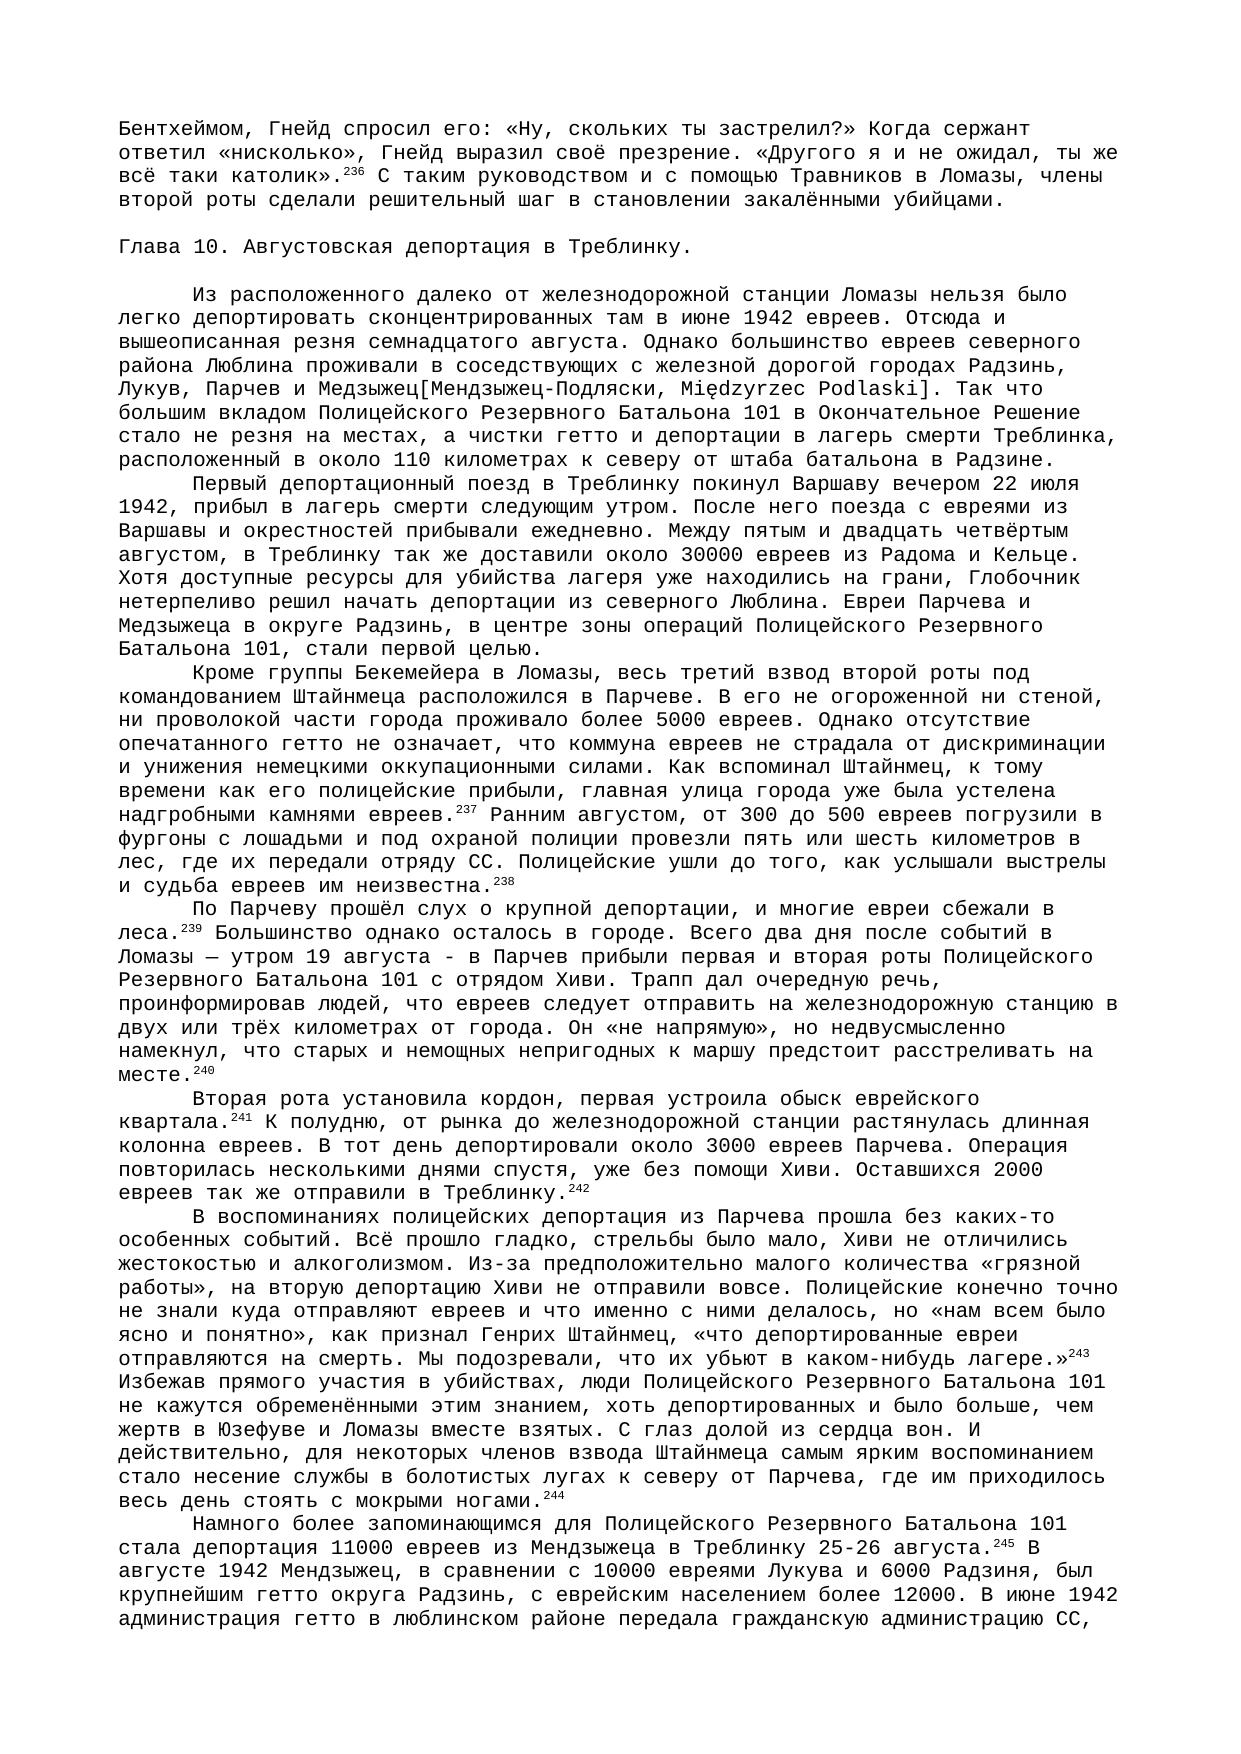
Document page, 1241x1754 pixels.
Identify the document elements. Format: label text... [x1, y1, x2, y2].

text Кроме группы Бекемейера в Ломазы, весь третий взвод второй роты под командованием Штайнмеца расположился в Парчеве. В его не огороженной ни стеной, ни проволокой части города проживало более 5000 евреев. Однако отсутствие опечатанного гетто не означает, что коммуна евреев не страдала от дискриминации и унижения немецкими оккупационными силами. Как вспоминал Штайнмец, к тому времени как его полицейские прибыли, главная улица города уже была устелена надгробными камнями евреев. Ранним августом, от 300 до 500 евреев погрузили в фургоны с лошадьми и под охраной полиции провезли пять или шесть километров в лес, где их передали отряду СС. Полицейские ушли до того, как услышали выстрелы и судьба евреев им неизвестна. [118, 662, 1122, 898]
text Бентхеймом, Гнейд спросил его: «Ну, скольких ты застрелил?» Когда сержант ответил «нисколько», Гнейд выразил своё презрение. «Другого я и не ожидал, ты же всё таки католик». С таким руководством и с помощью Травников в Ломазы, члены второй роты сделали решительный шаг в становлении закалёнными убийцами. [118, 118, 1122, 213]
text По Парчеву прошёл слух о крупной депортации, и многие евреи сбежали в леса. Большинство однако осталось в городе. Всего два дня после событий в Ломазы — утром 19 августа - в Парчев прибыли первая и вторая роты Полицейского Резервного Батальона 101 с отрядом Хиви. Трапп дал очередную речь, проинформировав людей, что евреев следует отправить на железнодорожную станцию в двух или трёх километрах от города. Он «не напрямую», но недвусмысленно намекнул, что старых и немощных непригодных к маршу предстоит расстреливать на месте. [118, 898, 1122, 1088]
text В воспоминаниях полицейских депортация из Парчева прошла без каких-то особенных событий. Всё прошло гладко, стрельбы было мало, Хиви не отличились жестокостью и алкоголизмом. Из-за предположительно малого количества «грязной работы», на вторую депортацию Хиви не отправили вовсе. Полицейские конечно точно не знали куда отправляют евреев и что именно с ними делалось, но «нам всем было ясно и понятно», как признал Генрих Штайнмец, «что депортированные евреи отправляются на смерть. Мы подозревали, что их убьют в каком-нибудь лагере.» Избежав прямого участия в убийствах, люди Полицейского Резервного Батальона 101 не кажутся обременёнными этим знанием, хоть депортированных и было больше, чем жертв в Юзефуве и Ломазы вместе взятых. С глаз долой из сердца вон. И действительно, для некоторых членов взвода Штайнмеца самым ярким воспоминанием стало несение службы в болотистых лугах к северу от Парчева, где им приходилось весь день стоять с мокрыми ногами. [118, 1206, 1122, 1513]
text Намного более запоминающимся для Полицейского Резервного Батальона 101 стала депортация 11000 евреев из Мендзыжеца в Треблинку 25-26 августа. В августе 1942 Мендзыжец, в сравнении с 10000 евреями Лукува и 6000 Радзиня, был крупнейшим гетто округа Радзинь, с еврейским населением более 12000. В июне 1942 администрация гетто в люблинском районе передала гражданскую администрацию СС, [118, 1513, 1122, 1631]
text Вторая рота установила кордон, первая устроила обыск еврейского квартала. К полудню, от рынка до железнодорожной станции растянулась длинная колонна евреев. В тот день депортировали около 3000 евреев Парчева. Операция повторилась несколькими днями спустя, уже без помощи Хиви. Оставшихся 2000 евреев так же отправили в Треблинку. [118, 1088, 1122, 1206]
text Из расположенного далеко от железнодорожной станции Ломазы нельзя было легко депортировать сконцентрированных там в июне 1942 евреев. Отсюда и вышеописанная резня семнадцатого августа. Однако большинство евреев северного района Люблина проживали в соседствующих с железной дорогой городах Радзинь, Лукув, Парчев и Медзыжец[Мендзыжец-Подляски, Międzyrzec Podlaski]. Так что большим вкладом Полицейского Резервного Батальона 101 в Окончательное Решение стало не резня на местах, а чистки гетто и депортации в лагерь смерти Треблинка, расположенный в около 110 километрах к северу от штаба батальона в Радзине. [118, 284, 1122, 473]
text Первый депортационный поезд в Треблинку покинул Варшаву вечером 22 июля 1942, прибыл в лагерь смерти следующим утром. После него поезда с евреями из Варшавы и окрестностей прибывали ежедневно. Между пятым и двадцать четвёртым августом, в Треблинку так же доставили около 30000 евреев из Радома и Кельце. Хотя доступные ресурсы для убийства лагеря уже находились на грани, Глобочник нетерпеливо решил начать депортации из северного Люблина. Евреи Парчева и Медзыжеца в округе Радзинь, в центре зоны операций Полицейского Резервного Батальона 101, стали первой целью. [118, 473, 1122, 662]
text Глава 10. Августовская депортация в Треблинку. [118, 236, 1122, 260]
